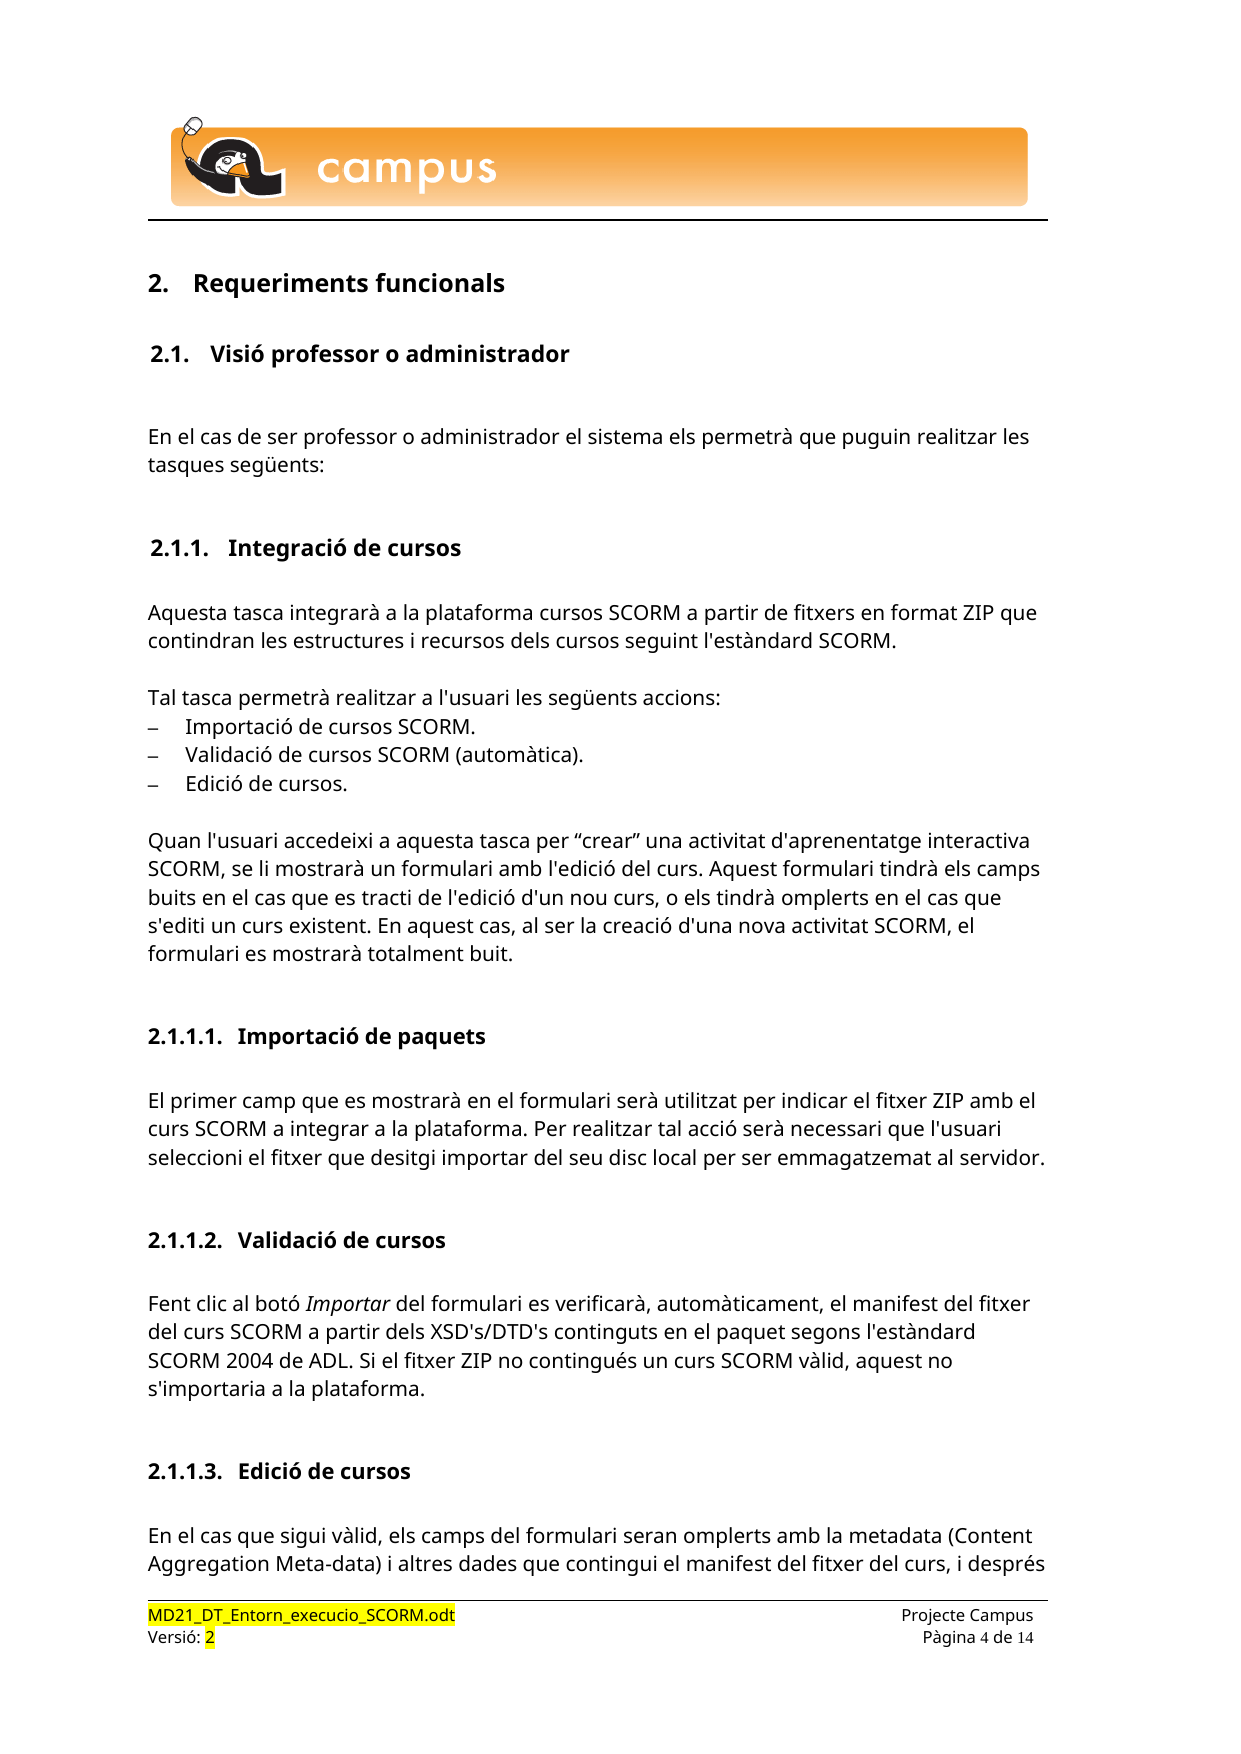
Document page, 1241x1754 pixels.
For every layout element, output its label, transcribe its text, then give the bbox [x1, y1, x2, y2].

subtitle Visió professor o administrador [150, 337, 1048, 369]
subtitle Requeriments funcionals [148, 266, 1048, 300]
text Fent clic al botó Importar del formulari es verificarà, automàticament, el manifest del fitxer del curs SCORM a partir dels XSD's/DTD's continguts en el paquet segons l'estàndard SCORM 2004 de ADL. Si el fitxer ZIP no contingués un curs SCORM vàlid, aquest no s'importaria a la plataforma. [148, 1289, 1048, 1403]
text En el cas que sigui vàlid, els camps del formulari seran omplerts amb la metadata (Content Aggregation Meta-data) i altres dades que contingui el manifest del fitxer del curs, i després [148, 1521, 1048, 1578]
subtitle Importació de paquets [148, 1021, 1048, 1051]
picture [164, 114, 1033, 209]
subtitle Integració de cursos [150, 532, 1048, 563]
subtitle Validació de cursos [148, 1224, 1048, 1254]
subtitle Edició de cursos [148, 1456, 1048, 1486]
list Importació de cursos SCORM. [148, 712, 1048, 740]
text Tal tasca permetrà realitzar a l'usuari les següents accions: [148, 683, 1048, 712]
text En el cas de ser professor o administrador el sistema els permetrà que puguin realitzar les tasques següents: [148, 422, 1048, 479]
list Validació de cursos SCORM (automàtica). [148, 740, 1048, 769]
text Quan l'usuari accedeixi a aquesta tasca per “crear” una activitat d'aprenentatge interactiva SCORM, se li mostrarà un formulari amb l'edició del curs. Aquest formulari tindrà els camps buits en el cas que es tracti de l'edició d'un nou curs, o els tindrà omplerts en el cas que s'editi un curs existent. En aquest cas, al ser la creació d'una nova activitat SCORM, el formulari es mostrarà totalment buit. [148, 826, 1048, 968]
text Aquesta tasca integrarà a la plataforma cursos SCORM a partir de fitxers en format ZIP que contindran les estructures i recursos dels cursos seguint l'estàndard SCORM. [148, 598, 1048, 655]
list Edició de cursos. [148, 769, 1048, 797]
text El primer camp que es mostrarà en el formulari serà utilitzat per indicar el fitxer ZIP amb el curs SCORM a integrar a la plataforma. Per realitzar tal acció serà necessari que l'usuari seleccioni el fitxer que desitgi importar del seu disc local per ser emmagatzemat al servidor. [148, 1086, 1048, 1171]
